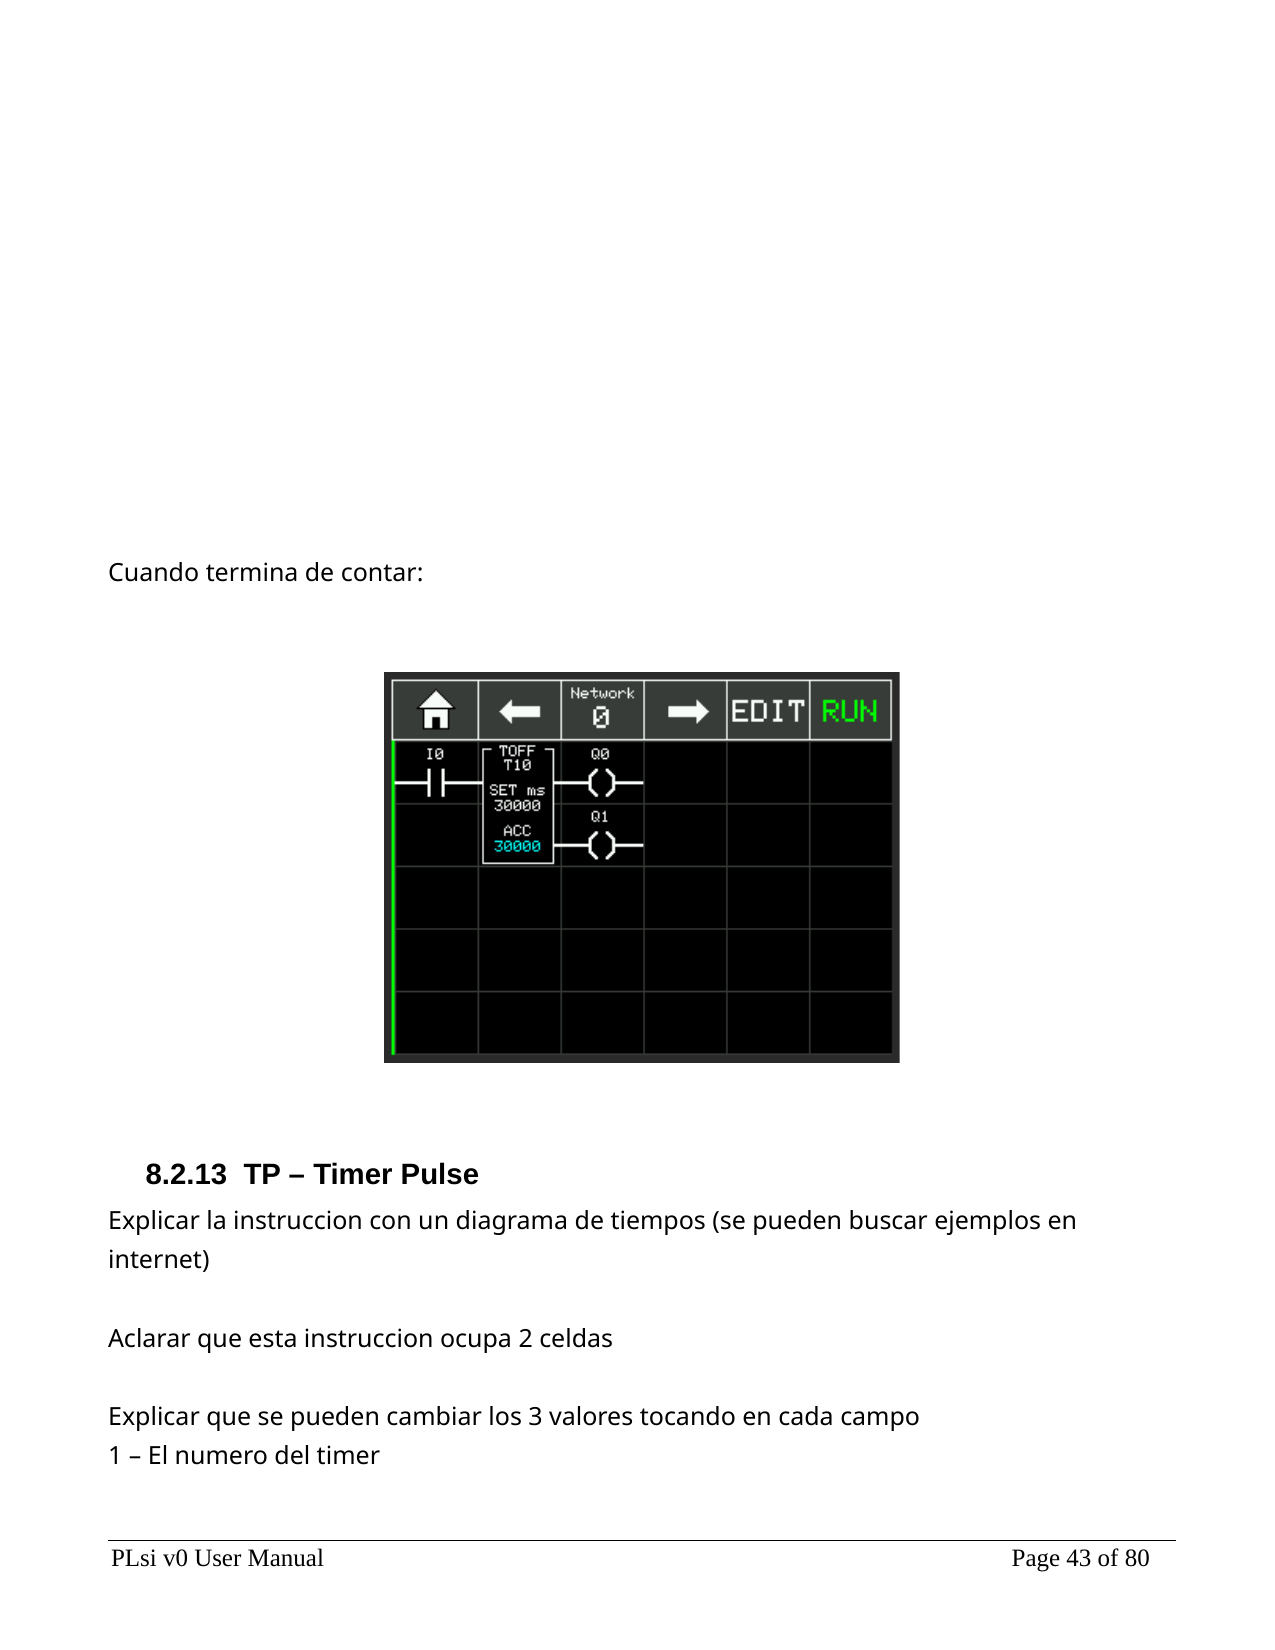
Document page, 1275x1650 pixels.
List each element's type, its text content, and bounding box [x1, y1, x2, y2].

text 1 – El numero del timer [108, 1438, 1176, 1472]
text Cuando termina de contar: [108, 555, 1176, 589]
text Explicar que se pueden cambiar los 3 valores tocando en cada campo [108, 1399, 1176, 1433]
text Explicar la instruccion con un diagrama de tiempos (se pueden buscar ejemplos en internet) [108, 1203, 1176, 1276]
subtitle 8.2.13 TP – Timer Pulse [145, 1157, 1176, 1191]
picture [384, 672, 900, 1063]
text Aclarar que esta instruccion ocupa 2 celdas [108, 1321, 1176, 1354]
